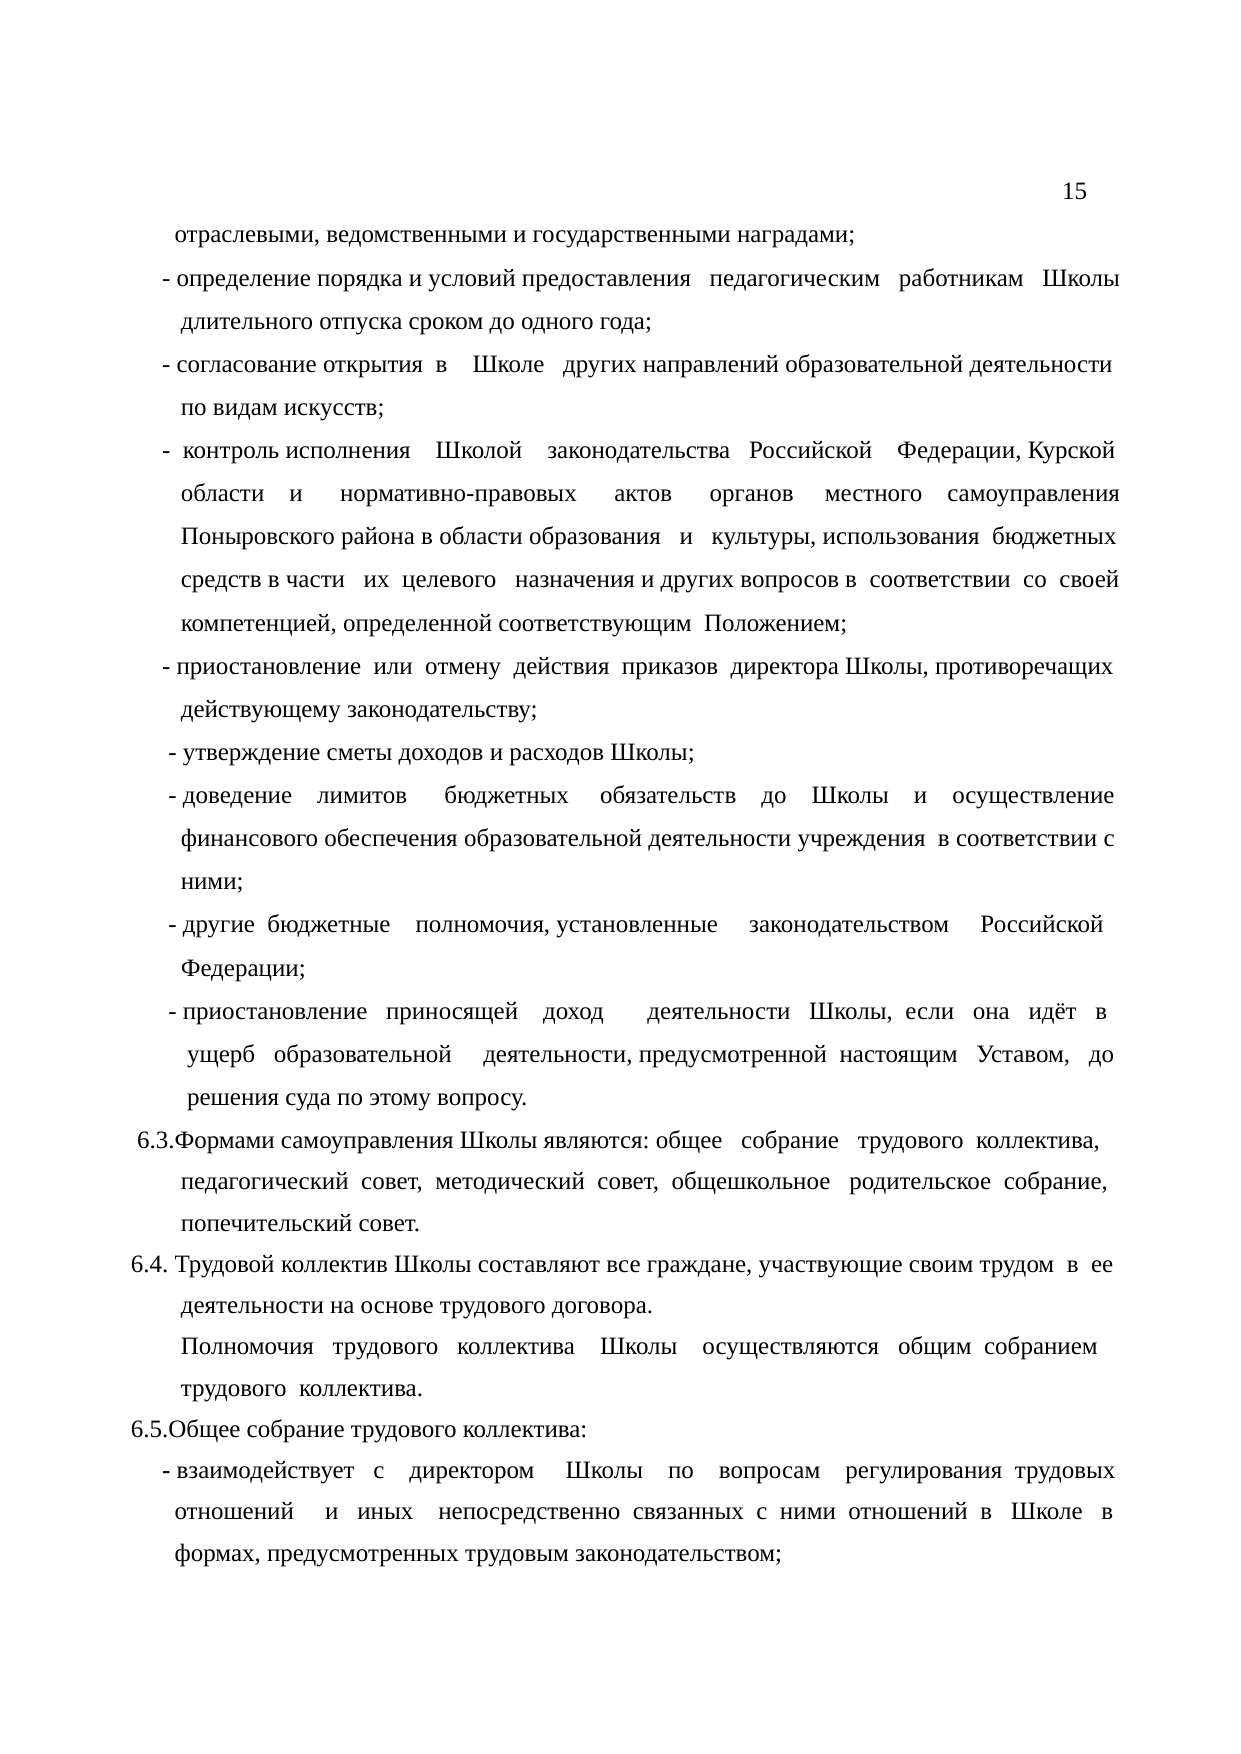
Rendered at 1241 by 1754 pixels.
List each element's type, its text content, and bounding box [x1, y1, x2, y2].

text попечительский совет. [118, 1208, 1122, 1236]
text действующему законодательству; [118, 694, 1122, 723]
text - определение порядка и условий предоставления педагогическим работникам Школы [118, 263, 1122, 291]
text компетенцией, определенной соответствующим Положением; [118, 608, 1122, 636]
text 6.4. Трудовой коллектив Школы составляют все граждане, участвующие своим трудом в ее [118, 1249, 1122, 1278]
text - приостановление или отмену действия приказов директора Школы, противоречащих [118, 651, 1122, 679]
text - взаимодействует с директором Школы по вопросам регулирования трудовых [118, 1455, 1122, 1484]
text по видам искусств; [118, 392, 1122, 421]
text ущерб образовательной деятельности, предусмотренной настоящим Уставом, до [118, 1039, 1122, 1068]
text решения суда по этому вопросу. [118, 1082, 1122, 1111]
text Полномочия трудового коллектива Школы осуществляются общим собранием [118, 1331, 1122, 1360]
text - контроль исполнения Школой законодательства Российской Федерации, Курской [118, 435, 1122, 464]
text - приостановление приносящей доход деятельности Школы, если она идёт в [118, 996, 1122, 1024]
text отношений и иных непосредственно связанных с ними отношений в Школе в [118, 1496, 1122, 1525]
text отраслевыми, ведомственными и государственными наградами; [118, 219, 1122, 248]
text - другие бюджетные полномочия, установленные законодательством Российской [118, 909, 1122, 938]
text Поныровского района в области образования и культуры, использования бюджетных [118, 521, 1122, 550]
text - доведение лимитов бюджетных обязательств до Школы и осуществление [118, 780, 1122, 809]
text формах, предусмотренных трудовым законодательством; [118, 1538, 1122, 1566]
text длительного отпуска сроком до одного года; [118, 306, 1122, 334]
text - согласование открытия в Школе других направлений образовательной деятельности [118, 349, 1122, 378]
text Федерации; [118, 953, 1122, 981]
text деятельности на основе трудового договора. [118, 1290, 1122, 1319]
text 15 [118, 176, 1122, 205]
text 6.3.Формами самоуправления Школы являются: общее собрание трудового коллектива, [118, 1125, 1122, 1154]
text - утверждение сметы доходов и расходов Школы; [118, 737, 1122, 766]
text ними; [118, 866, 1122, 895]
text средств в части их целевого назначения и других вопросов в соответствии со своей [118, 564, 1122, 593]
text финансового обеспечения образовательной деятельности учреждения в соответствии с [118, 823, 1122, 852]
text 6.5.Общее собрание трудового коллектива: [118, 1414, 1122, 1443]
text области и нормативно-правовых актов органов местного самоуправления [118, 478, 1122, 507]
text трудового коллектива. [118, 1373, 1122, 1401]
text педагогический совет, методический совет, общешкольное родительское собрание, [118, 1166, 1122, 1195]
